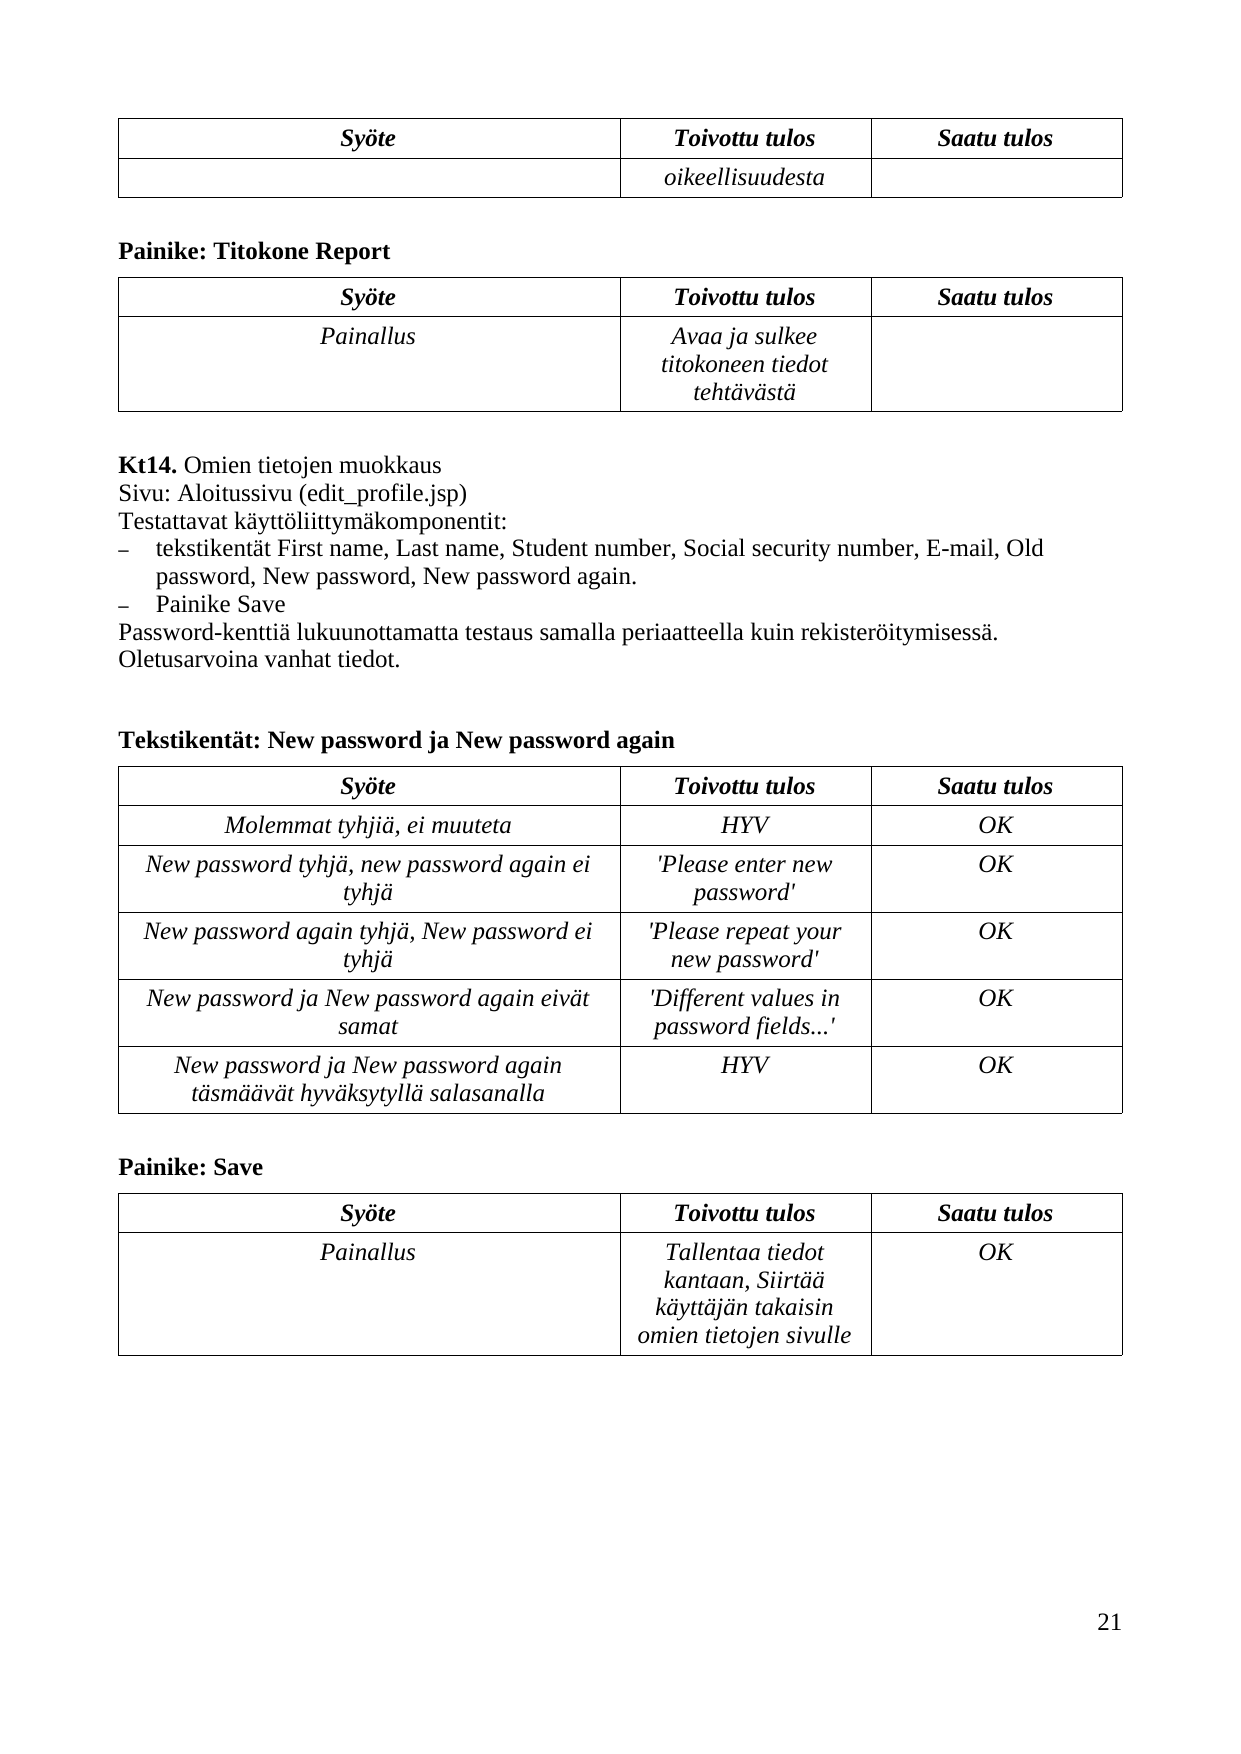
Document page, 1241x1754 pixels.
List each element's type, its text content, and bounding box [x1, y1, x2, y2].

table_cell New password again tyhjä, New password ei tyhjä [119, 913, 620, 978]
table_header Saatu tulos [872, 278, 1122, 316]
table_cell Painallus [119, 1233, 620, 1355]
table_cell HYV [621, 806, 871, 844]
table_cell OK [872, 980, 1122, 1046]
table_cell OK [872, 1233, 1122, 1355]
text Sivu: Aloitussivu (edit_profile.jsp) [118, 479, 1122, 507]
table_cell [872, 159, 1122, 197]
table_cell New password tyhjä, new password again ei tyhjä [119, 846, 620, 912]
table_cell OK [872, 913, 1122, 978]
table_header Syöte [119, 119, 620, 157]
table_header Toivottu tulos [621, 119, 871, 157]
text Painike: Titokone Report [118, 237, 1122, 265]
list tekstikentät First name, Last name, Student number, Social security number, E-mail, Old password, New password, New password again. [118, 534, 1122, 590]
table_cell oikeellisuudesta [621, 159, 871, 197]
table_cell OK [872, 806, 1122, 844]
table_header Syöte [119, 767, 620, 805]
table_cell Tallentaa tiedot kantaan, Siirtää käyttäjän takaisin omien tietojen sivulle [621, 1233, 871, 1355]
text Password-kenttiä lukuunottamatta testaus samalla periaatteella kuin rekisteröitymisessä. Oletusarvoina vanhat tiedot. [118, 618, 1122, 673]
table_cell 'Please enter new password' [621, 846, 871, 912]
table_header Toivottu tulos [621, 278, 871, 316]
table_cell 'Please repeat your new password' [621, 913, 871, 978]
table_cell OK [872, 846, 1122, 912]
text Testattavat käyttöliittymäkomponentit: [118, 507, 1122, 534]
table_cell [872, 317, 1122, 411]
list Painike Save [118, 590, 1122, 618]
table_header Saatu tulos [872, 767, 1122, 805]
table_cell Painallus [119, 317, 620, 411]
table_cell 'Different values in password fields...' [621, 980, 871, 1046]
table_header Syöte [119, 278, 620, 316]
text Tekstikentät: New password ja New password again [118, 726, 1122, 753]
table_cell New password ja New password again täsmäävät hyväksytyllä salasanalla [119, 1047, 620, 1112]
table_header Toivottu tulos [621, 1194, 871, 1232]
table_cell Molemmat tyhjiä, ei muuteta [119, 806, 620, 844]
table_cell OK [872, 1047, 1122, 1112]
table_header Toivottu tulos [621, 767, 871, 805]
table_header Saatu tulos [872, 119, 1122, 157]
table_header Syöte [119, 1194, 620, 1232]
text Painike: Save [118, 1153, 1122, 1181]
table_cell [119, 159, 620, 197]
table_cell Avaa ja sulkee titokoneen tiedot tehtävästä [621, 317, 871, 411]
table_cell HYV [621, 1047, 871, 1112]
table_header Saatu tulos [872, 1194, 1122, 1232]
table_cell New password ja New password again eivät samat [119, 980, 620, 1046]
text Kt14. Omien tietojen muokkaus [118, 451, 1122, 479]
